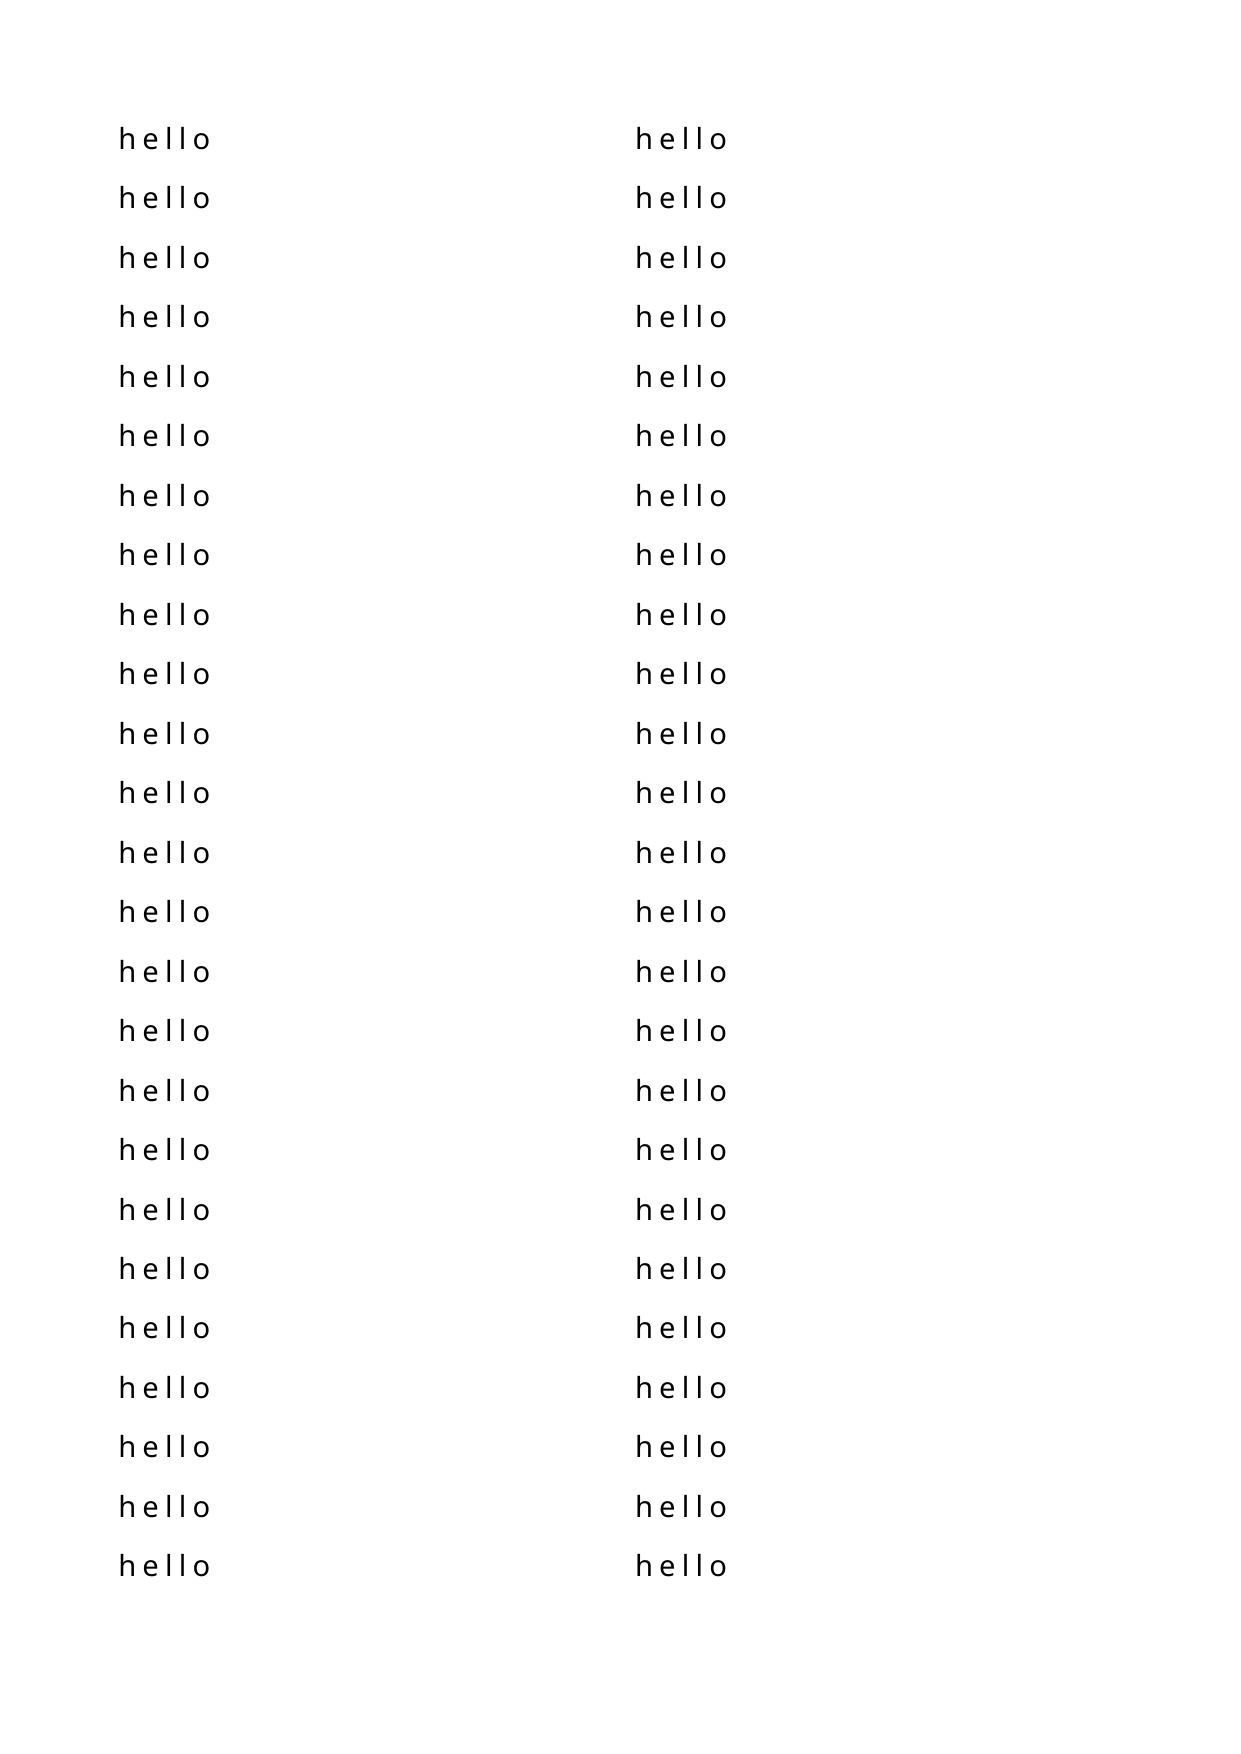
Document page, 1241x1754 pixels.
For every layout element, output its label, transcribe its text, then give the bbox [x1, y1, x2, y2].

text hello [118, 178, 605, 217]
text hello [118, 356, 605, 396]
text hello [118, 297, 605, 336]
text hello [118, 1248, 605, 1288]
text hello [635, 416, 1122, 455]
text hello [635, 594, 1122, 634]
text hello [118, 416, 605, 455]
text hello [118, 1486, 605, 1526]
text hello [118, 1070, 605, 1109]
text hello [118, 237, 605, 277]
text hello [118, 594, 605, 634]
text hello [118, 772, 605, 812]
text hello [635, 237, 1122, 277]
text hello [635, 891, 1122, 931]
text hello [635, 1248, 1122, 1288]
text hello [635, 772, 1122, 812]
text hello [118, 1189, 605, 1228]
text hello [635, 297, 1122, 336]
text hello [118, 1367, 605, 1407]
text hello [635, 1010, 1122, 1050]
text hello [635, 1129, 1122, 1169]
text hello [635, 951, 1122, 991]
text hello [118, 713, 605, 753]
text hello [635, 832, 1122, 872]
text hello [118, 534, 605, 574]
text hello [635, 1546, 1122, 1585]
text hello [118, 1308, 605, 1347]
text hello [635, 1367, 1122, 1407]
text hello [118, 891, 605, 931]
text hello [118, 1427, 605, 1466]
text hello [635, 356, 1122, 396]
text hello [635, 534, 1122, 574]
text hello [118, 1010, 605, 1050]
text hello [118, 832, 605, 872]
text hello [118, 475, 605, 515]
text hello [118, 653, 605, 693]
text hello [635, 118, 1122, 158]
text hello [118, 951, 605, 991]
text hello [635, 1308, 1122, 1347]
text hello [635, 1486, 1122, 1526]
text hello [635, 1189, 1122, 1228]
text hello [118, 1129, 605, 1169]
text hello [635, 713, 1122, 753]
text hello [118, 1546, 605, 1585]
text hello [635, 178, 1122, 217]
text hello [635, 653, 1122, 693]
text hello [118, 118, 605, 158]
text hello [635, 475, 1122, 515]
text hello [635, 1427, 1122, 1466]
text hello [635, 1070, 1122, 1109]
